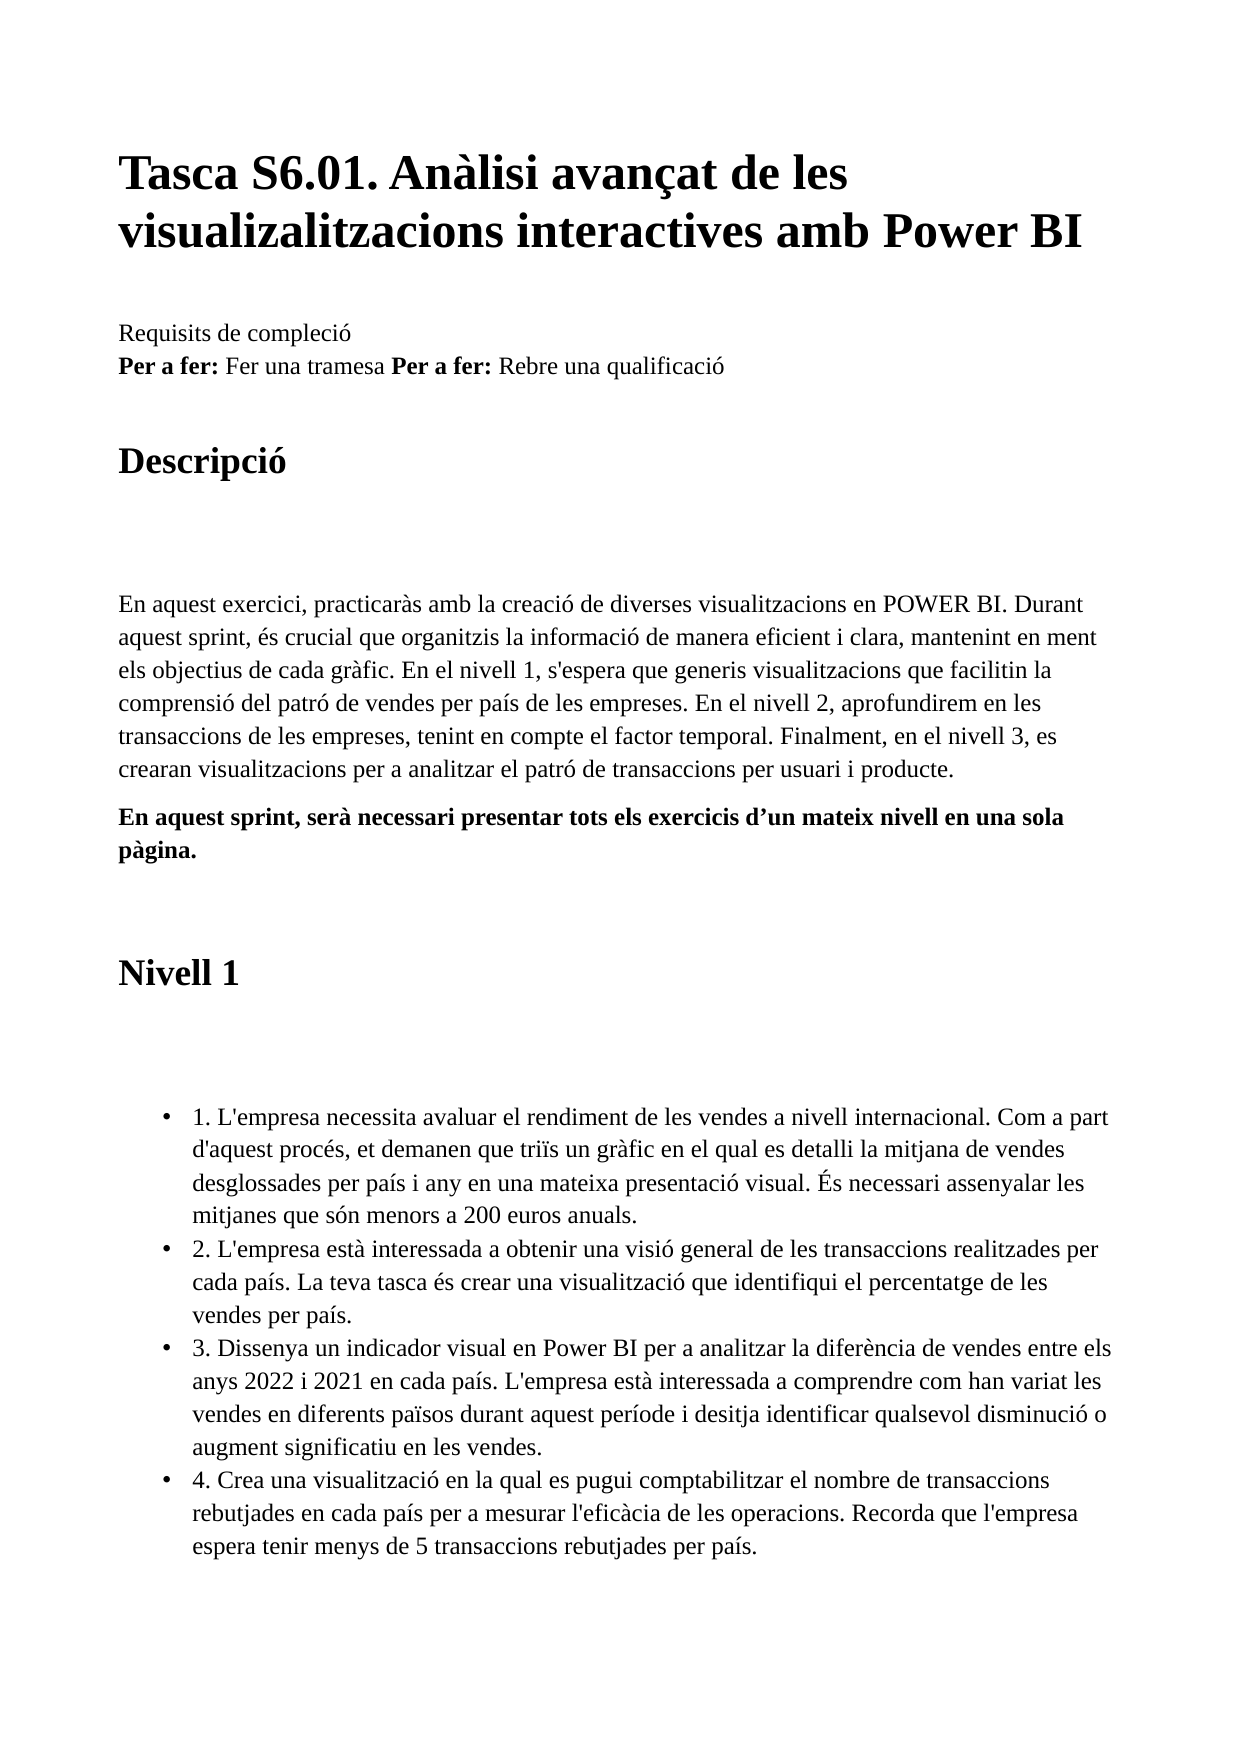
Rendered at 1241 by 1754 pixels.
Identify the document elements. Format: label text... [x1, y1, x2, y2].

text En aquest exercici, practicaràs amb la creació de diverses visualitzacions en POWER BI. Durant aquest sprint, és crucial que organitzis la informació de manera eficient i clara, mantenint en ment els objectius de cada gràfic. En el nivell 1, s'espera que generis visualitzacions que facilitin la comprensió del patró de vendes per país de les empreses. En el nivell 2, aprofundirem en les transaccions de les empreses, tenint en compte el factor temporal. Finalment, en el nivell 3, es crearan visualitzacions per a analitzar el patró de transaccions per usuari i producte. [118, 589, 1122, 783]
list 2. L'empresa està interessada a obtenir una visió general de les transaccions realitzades per cada país. La teva tasca és crear una visualització que identifiqui el percentatge de les vendes per país. [162, 1234, 1122, 1328]
subtitle Tasca S6.01. Anàlisi avançat de les visualizalitzacions interactives amb Power BI [118, 143, 1122, 258]
list 3. Dissenya un indicador visual en Power BI per a analitzar la diferència de vendes entre els anys 2022 i 2021 en cada país. L'empresa està interessada a comprendre com han variat les vendes en diferents països durant aquest període i desitja identificar qualsevol disminució o augment significatiu en les vendes. [162, 1333, 1122, 1461]
text Per a fer: Fer una tramesa Per a fer: Rebre una qualificació [118, 351, 1122, 380]
text En aquest sprint, serà necessari presentar tots els exercicis d’un mateix nivell en una sola pàgina. [118, 802, 1122, 863]
list 1. L'empresa necessita avaluar el rendiment de les vendes a nivell internacional. Com a part d'aquest procés, et demanen que triïs un gràfic en el qual es detalli la mitjana de vendes desglossades per país i any en una mateixa presentació visual. És necessari assenyalar les mitjanes que són menors a 200 euros anuals. [162, 1102, 1122, 1229]
subtitle Descripció [118, 438, 1122, 481]
text Requisits de compleció [118, 318, 1122, 347]
list 4. Crea una visualització en la qual es pugui comptabilitzar el nombre de transaccions rebutjades en cada país per a mesurar l'eficàcia de les operacions. Recorda que l'empresa espera tenir menys de 5 transaccions rebutjades per país. [162, 1465, 1122, 1559]
subtitle Nivell 1 [118, 951, 1122, 994]
